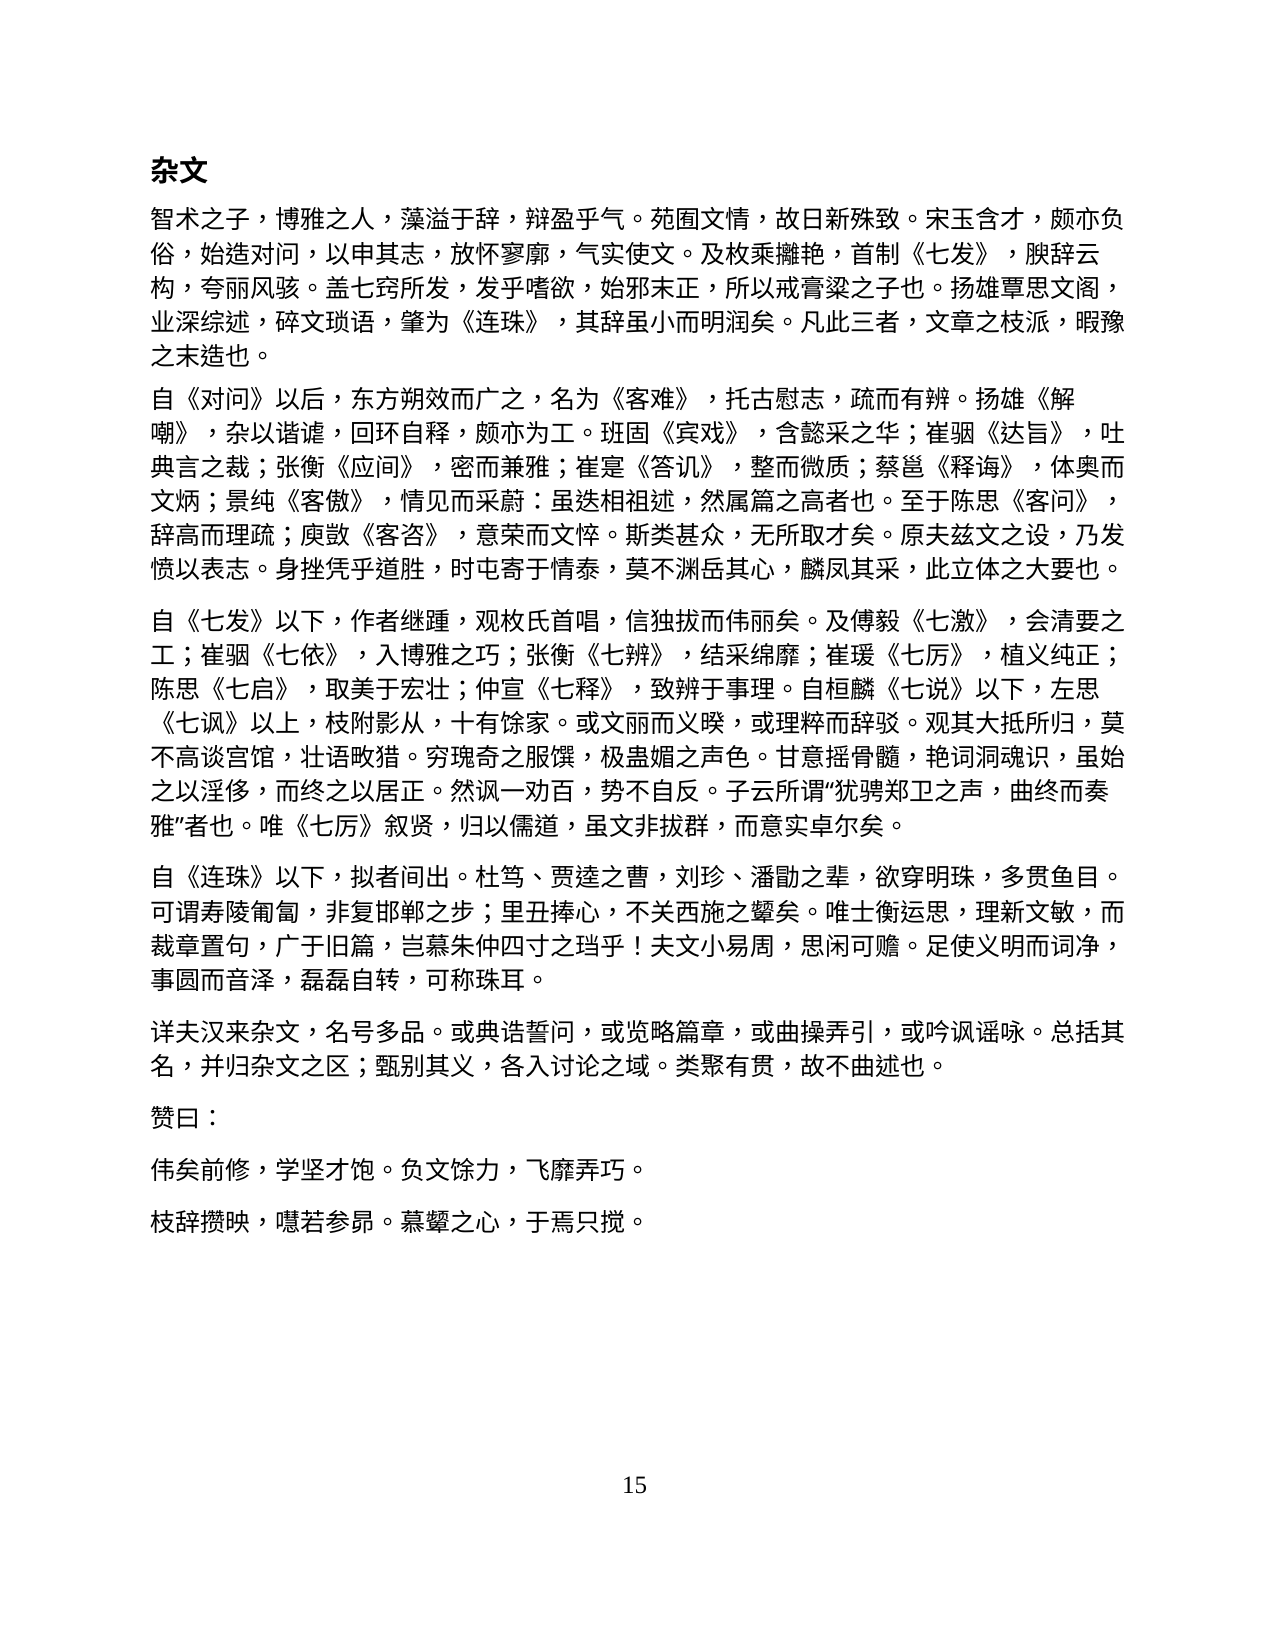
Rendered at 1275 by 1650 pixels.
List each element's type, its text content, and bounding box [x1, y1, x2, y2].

text 枝辞攒映，嚖若参昴。慕颦之心，于焉只搅。 [150, 1204, 1125, 1238]
text 详夫汉来杂文，名号多品。或典诰誓问，或览略篇章，或曲操弄引，或吟讽谣咏。总括其名，并归杂文之区；甄别其义，各入讨论之域。类聚有贯，故不曲述也。 [150, 1014, 1125, 1082]
text 自《对问》以后，东方朔效而广之，名为《客难》，托古慰志，疏而有辨。扬雄《解嘲》，杂以谐谑，回环自释，颇亦为工。班固《宾戏》，含懿采之华；崔骃《达旨》，吐典言之裁；张衡《应间》，密而兼雅；崔寔《答讥》，整而微质；蔡邕《释诲》，体奥而文炳；景纯《客傲》，情见而采蔚：虽迭相祖述，然属篇之高者也。至于陈思《客问》，辞高而理疏；庾敳《客咨》，意荣而文悴。斯类甚众，无所取才矣。原夫兹文之设，乃发愤以表志。身挫凭乎道胜，时屯寄于情泰，莫不渊岳其心，麟凤其采，此立体之大要也。 [150, 381, 1125, 586]
text 自《七发》以下，作者继踵，观枚氏首唱，信独拔而伟丽矣。及傅毅《七激》，会清要之工；崔骃《七依》，入博雅之巧；张衡《七辨》，结采绵靡；崔瑗《七厉》，植义纯正；陈思《七启》，取美于宏壮；仲宣《七释》，致辨于事理。自桓麟《七说》以下，左思《七讽》以上，枝附影从，十有馀家。或文丽而义暌，或理粹而辞驳。观其大抵所归，莫不高谈宫馆，壮语畋猎。穷瑰奇之服馔，极蛊媚之声色。甘意摇骨髓，艳词洞魂识，虽始之以淫侈，而终之以居正。然讽一劝百，势不自反。子云所谓“犹骋郑卫之声，曲终而奏雅”者也。唯《七厉》叙贤，归以儒道，虽文非拔群，而意实卓尔矣。 [150, 604, 1125, 842]
text 伟矣前修，学坚才饱。负文馀力，飞靡弄巧。 [150, 1152, 1125, 1186]
subtitle 杂文 [150, 150, 1125, 190]
text 自《连珠》以下，拟者间出。杜笃、贾逵之曹，刘珍、潘勖之辈，欲穿明珠，多贯鱼目。可谓寿陵匍匐，非复邯郸之步；里丑捧心，不关西施之颦矣。唯士衡运思，理新文敏，而裁章置句，广于旧篇，岂慕朱仲四寸之珰乎！夫文小易周，思闲可赡。足使义明而词净，事圆而音泽，磊磊自转，可称珠耳。 [150, 860, 1125, 996]
text 赞曰∶ [150, 1100, 1125, 1134]
text 智术之子，博雅之人，藻溢于辞，辩盈乎气。苑囿文情，故日新殊致。宋玉含才，颇亦负俗，始造对问，以申其志，放怀寥廓，气实使文。及枚乘攡艳，首制《七发》，腴辞云构，夸丽风骇。盖七窍所发，发乎嗜欲，始邪末正，所以戒膏粱之子也。扬雄覃思文阁，业深综述，碎文琐语，肇为《连珠》，其辞虽小而明润矣。凡此三者，文章之枝派，暇豫之末造也。 [150, 202, 1125, 372]
